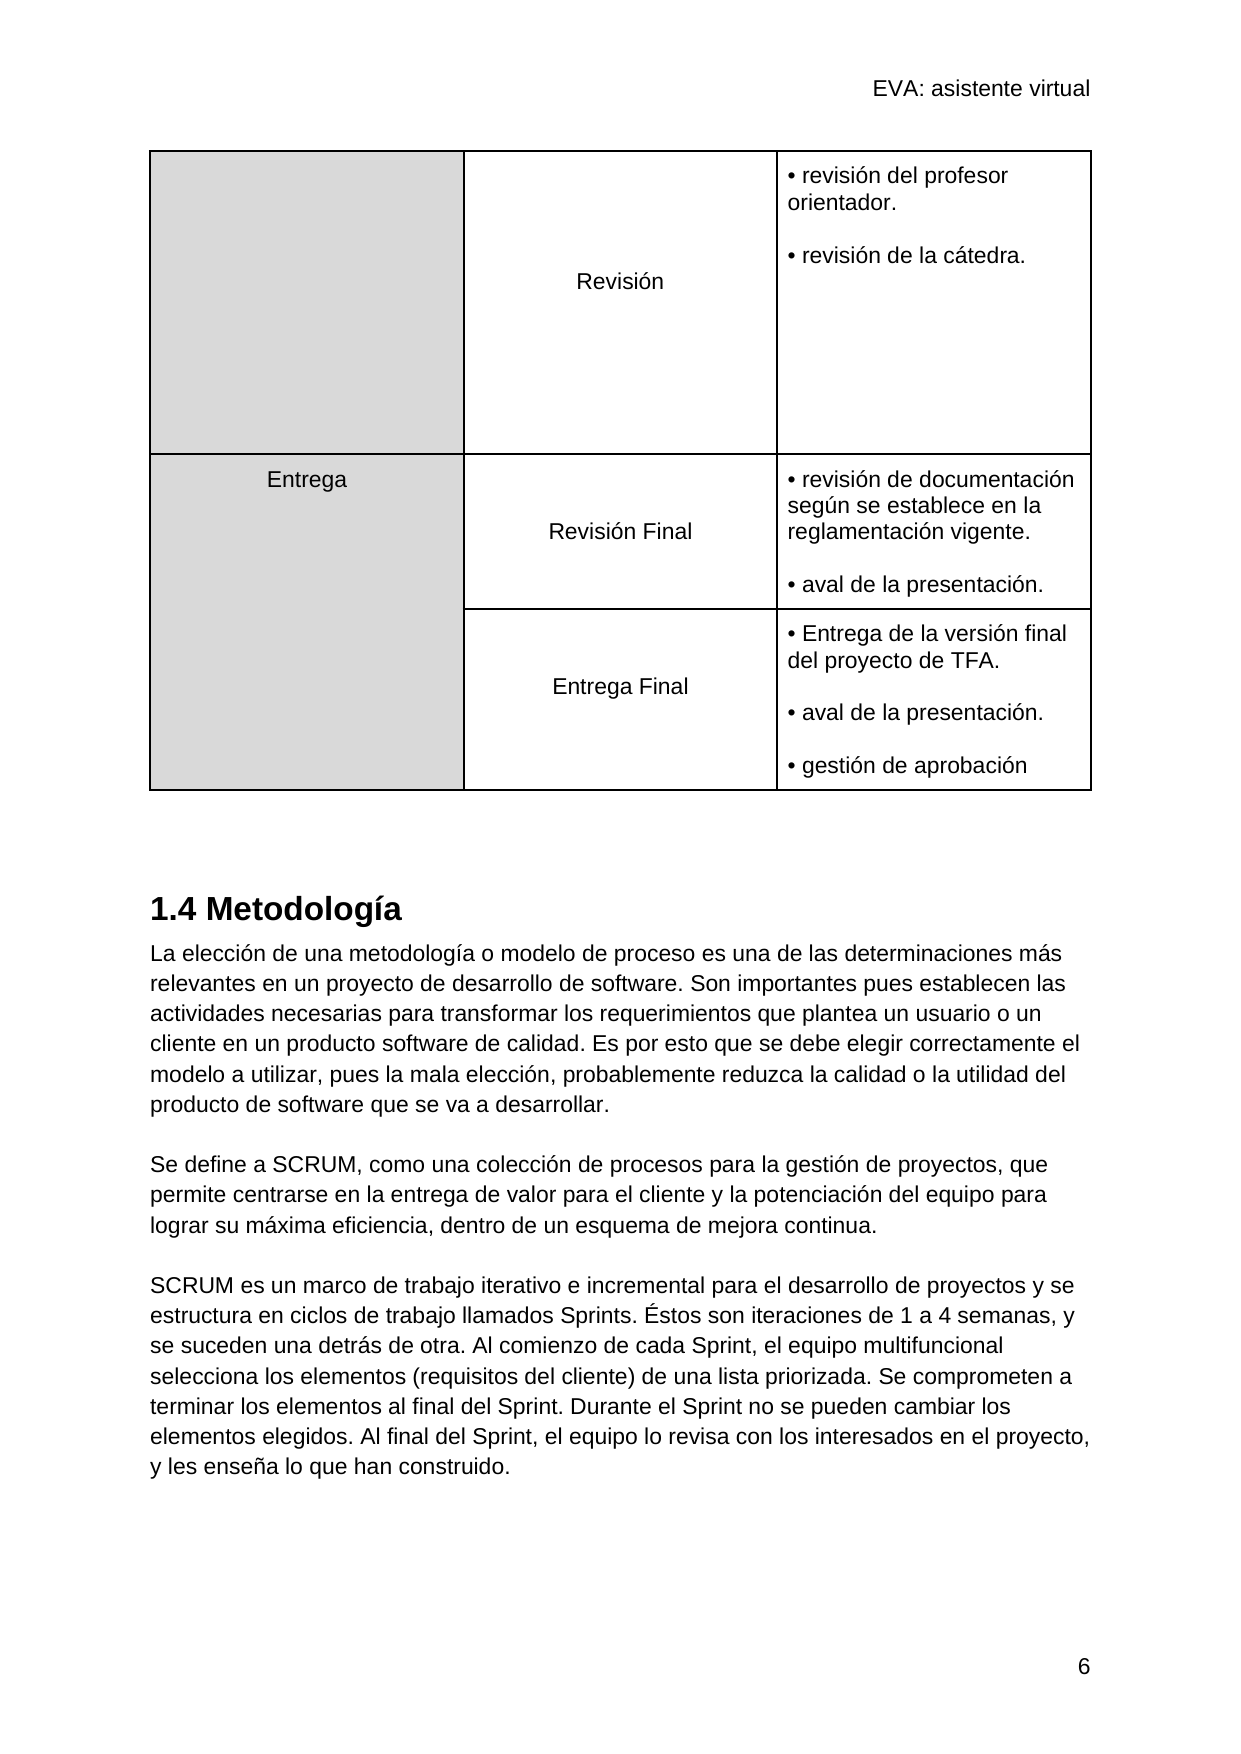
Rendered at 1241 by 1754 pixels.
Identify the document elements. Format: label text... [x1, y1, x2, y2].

table_cell Revisión [465, 152, 776, 453]
table_cell Revisión Final [465, 455, 776, 608]
text SCRUM es un marco de trabajo iterativo e incremental para el desarrollo de proyectos y se estructura en ciclos de trabajo llamados Sprints. Éstos son iteraciones de 1 a 4 semanas, y se suceden una detrás de otra. Al comienzo de cada Sprint, el equipo multifuncional selecciona los elementos (requisitos del cliente) de una lista priorizada. Se comprometen a terminar los elementos al final del Sprint. Durante el Sprint no se pueden cambiar los elementos elegidos. Al final del Sprint, el equipo lo revisa con los interesados en el proyecto, y les enseña lo que han construido. [150, 1272, 1090, 1480]
table_cell • revisión de documentación según se establece en la reglamentación vigente. • aval de la presentación. [778, 455, 1090, 608]
subtitle 1.4 Metodología [150, 889, 1090, 927]
table_cell [151, 152, 463, 453]
text La elección de una metodología o modelo de proceso es una de las determinaciones más relevantes en un proyecto de desarrollo de software. Son importantes pues establecen las actividades necesarias para transformar los requerimientos que plantea un usuario o un cliente en un producto software de calidad. Es por esto que se debe elegir correctamente el modelo a utilizar, pues la mala elección, probablemente reduzca la calidad o la utilidad del producto de software que se va a desarrollar. [150, 940, 1090, 1117]
table_cell Entrega Final [465, 610, 776, 789]
table_cell Entrega [151, 455, 463, 789]
text Se define a SCRUM, como una colección de procesos para la gestión de proyectos, que permite centrarse en la entrega de valor para el cliente y la potenciación del equipo para lograr su máxima eficiencia, dentro de un esquema de mejora continua. [150, 1151, 1090, 1238]
table_cell • Entrega de la versión final del proyecto de TFA. • aval de la presentación. • gestión de aprobación [778, 610, 1090, 789]
table_cell • revisión del profesor orientador. • revisión de la cátedra. [778, 152, 1090, 453]
